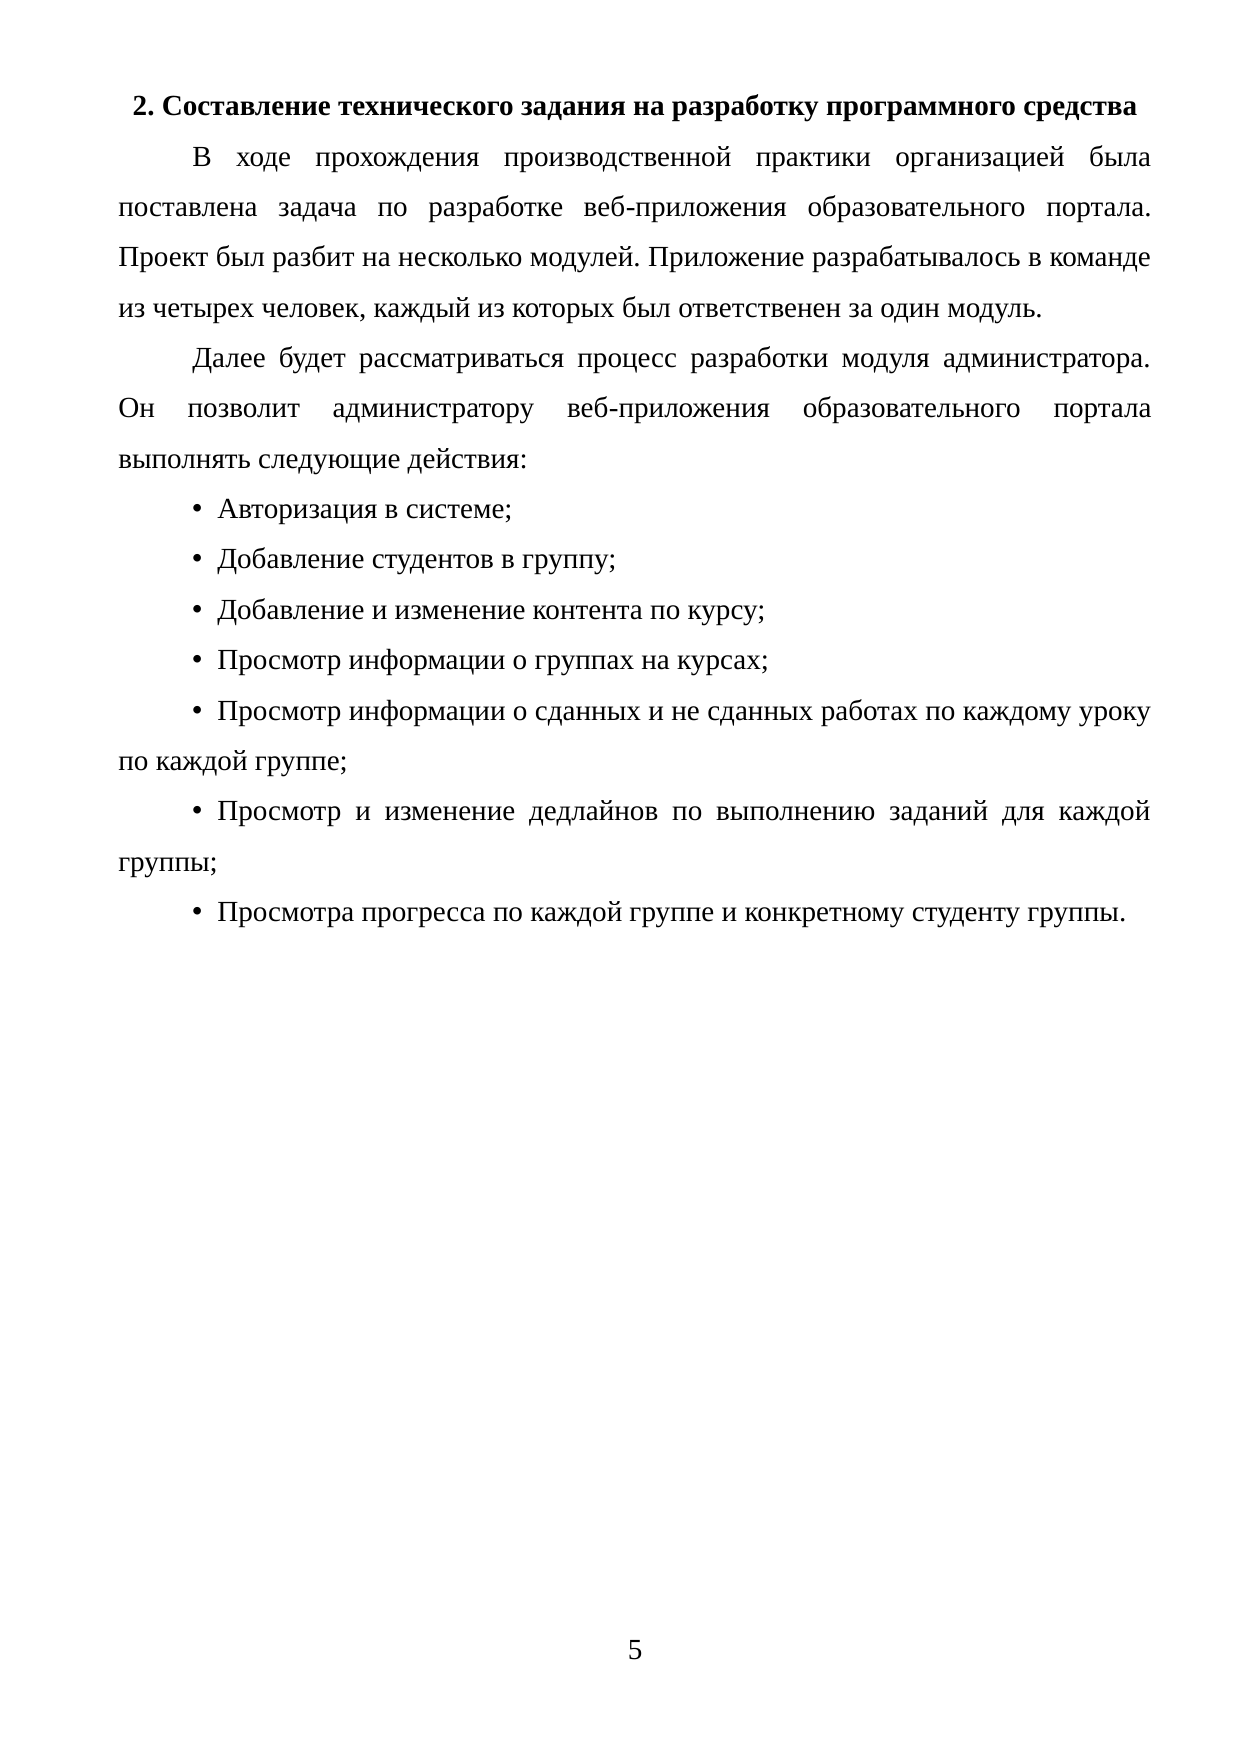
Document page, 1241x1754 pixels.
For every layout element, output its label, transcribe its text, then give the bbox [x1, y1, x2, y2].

list Авторизация в системе; [118, 491, 1152, 525]
list Просмотр информации о сданных и не сданных работах по каждому уроку по каждой группе; [118, 693, 1152, 777]
list Просмотр и изменение дедлайнов по выполнению заданий для каждой группы; [118, 793, 1152, 877]
text Далее будет рассматриваться процесс разработки модуля администратора. Он позволит администратору веб‑приложения образовательного портала выполнять следующие действия: [118, 340, 1152, 474]
list Просмотра прогресса по каждой группе и конкретному студенту группы. [118, 894, 1152, 928]
subtitle Составление технического задания на разработку программного средства [118, 88, 1152, 122]
text В ходе прохождения производственной практики организацией была поставлена задача по разработке веб‑приложения образовательного портала. Проект был разбит на несколько модулей. Приложение разрабатывалось в команде из четырех человек, каждый из которых был ответственен за один модуль. [118, 139, 1152, 323]
list Добавление студентов в группу; [118, 541, 1152, 575]
list Просмотр информации о группах на курсах; [118, 642, 1152, 676]
list Добавление и изменение контента по курсу; [118, 592, 1152, 626]
